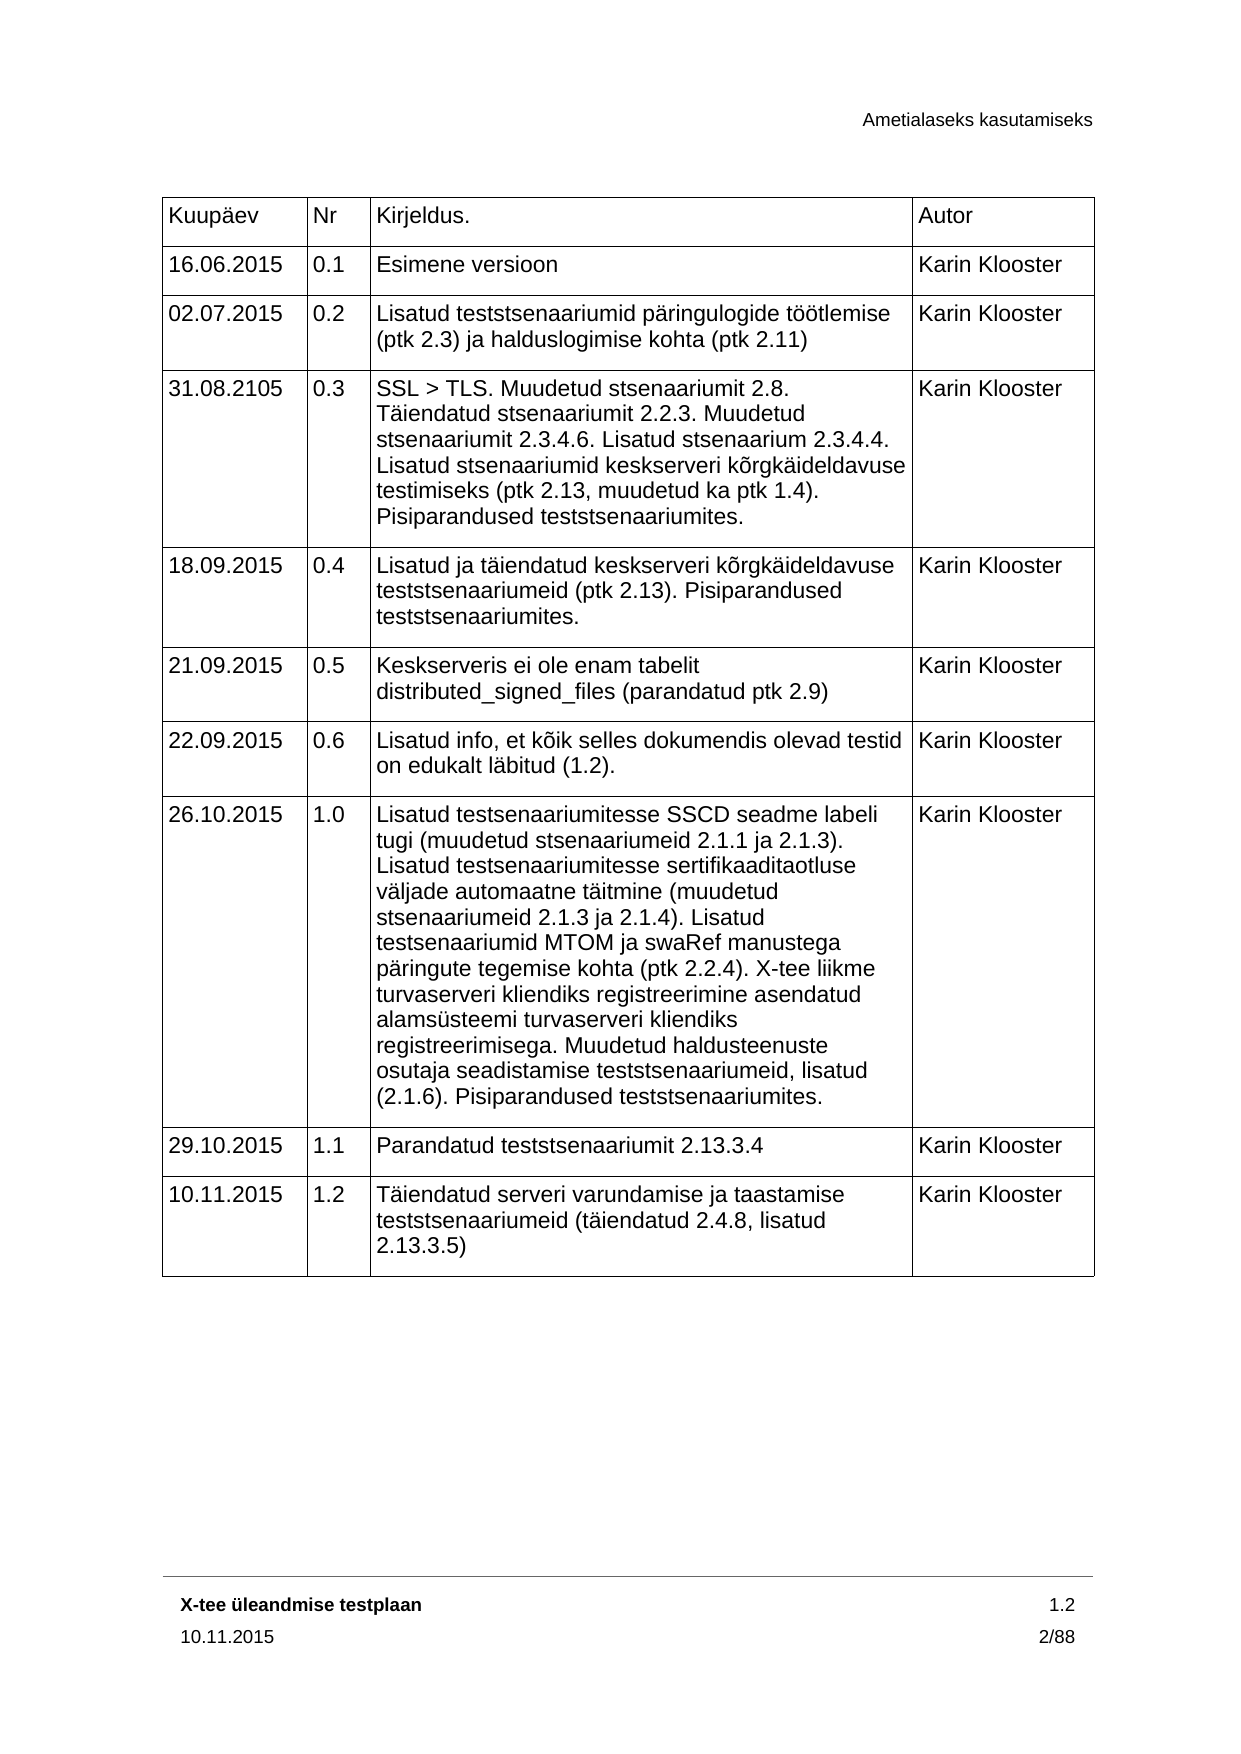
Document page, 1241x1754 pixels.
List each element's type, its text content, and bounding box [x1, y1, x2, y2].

table_cell Parandatud teststsenaariumit 2.13.3.4 [371, 1128, 912, 1176]
table_cell Karin Klooster [913, 548, 1094, 647]
table_cell 1.2 [308, 1177, 370, 1276]
table_cell 29.10.2015 [163, 1128, 307, 1176]
table_header Autor [913, 198, 1094, 246]
table_header Kuupäev [163, 198, 307, 246]
table_cell Lisatud ja täiendatud keskserveri kõrgkäideldavuse teststsenaariumeid (ptk 2.13). Pisiparandused teststsenaariumites. [371, 548, 912, 647]
table_cell Esimene versioon [371, 247, 912, 295]
table_cell 31.08.2105 [163, 371, 307, 547]
table_cell 0.3 [308, 371, 370, 547]
table_cell 16.06.2015 [163, 247, 307, 295]
table_header Nr [308, 198, 370, 246]
table_cell Karin Klooster [913, 371, 1094, 547]
table_cell 0.4 [308, 548, 370, 647]
table_cell 02.07.2015 [163, 296, 307, 369]
table_cell Karin Klooster [913, 1128, 1094, 1176]
table_header Kirjeldus. [371, 198, 912, 246]
table_cell Lisatud teststsenaariumid päringulogide töötlemise (ptk 2.3) ja halduslogimise kohta (ptk 2.11) [371, 296, 912, 369]
table_cell 10.11.2015 [163, 1177, 307, 1276]
table_cell 0.1 [308, 247, 370, 295]
table_cell 0.2 [308, 296, 370, 369]
table_cell 0.5 [308, 648, 370, 721]
table_cell 0.6 [308, 722, 370, 796]
table_cell Karin Klooster [913, 247, 1094, 295]
table_cell Karin Klooster [913, 296, 1094, 369]
table_cell Lisatud testsenaariumitesse SSCD seadme labeli tugi (muudetud stsenaariumeid 2.1.1 ja 2.1.3). Lisatud testsenaariumitesse sertifikaaditaotluse väljade automaatne täitmine (muudetud stsenaariumeid 2.1.3 ja 2.1.4). Lisatud testsenaariumid MTOM ja swaRef manustega päringute tegemise kohta (ptk 2.2.4). X-tee liikme turvaserveri kliendiks registreerimine asendatud alamsüsteemi turvaserveri kliendiks registreerimisega. Muudetud haldusteenuste osutaja seadistamise teststsenaariumeid, lisatud (2.1.6). Pisiparandused teststsenaariumites. [371, 797, 912, 1127]
table_cell Karin Klooster [913, 797, 1094, 1127]
table_cell 1.0 [308, 797, 370, 1127]
table_cell 22.09.2015 [163, 722, 307, 796]
table_cell Täiendatud serveri varundamise ja taastamise teststsenaariumeid (täiendatud 2.4.8, lisatud 2.13.3.5) [371, 1177, 912, 1276]
table_cell Keskserveris ei ole enam tabelit distributed_signed_files (parandatud ptk 2.9) [371, 648, 912, 721]
table_cell 1.1 [308, 1128, 370, 1176]
table_cell Karin Klooster [913, 1177, 1094, 1276]
table_cell SSL > TLS. Muudetud stsenaariumit 2.8. Täiendatud stsenaariumit 2.2.3. Muudetud stsenaariumit 2.3.4.6. Lisatud stsenaarium 2.3.4.4. Lisatud stsenaariumid keskserveri kõrgkäideldavuse testimiseks (ptk 2.13, muudetud ka ptk 1.4). Pisiparandused teststsenaariumites. [371, 371, 912, 547]
table_cell Karin Klooster [913, 648, 1094, 721]
table_cell 21.09.2015 [163, 648, 307, 721]
table_cell 18.09.2015 [163, 548, 307, 647]
table_cell Lisatud info, et kõik selles dokumendis olevad testid on edukalt läbitud (1.2). [371, 722, 912, 796]
table_cell Karin Klooster [913, 722, 1094, 796]
table_cell 26.10.2015 [163, 797, 307, 1127]
